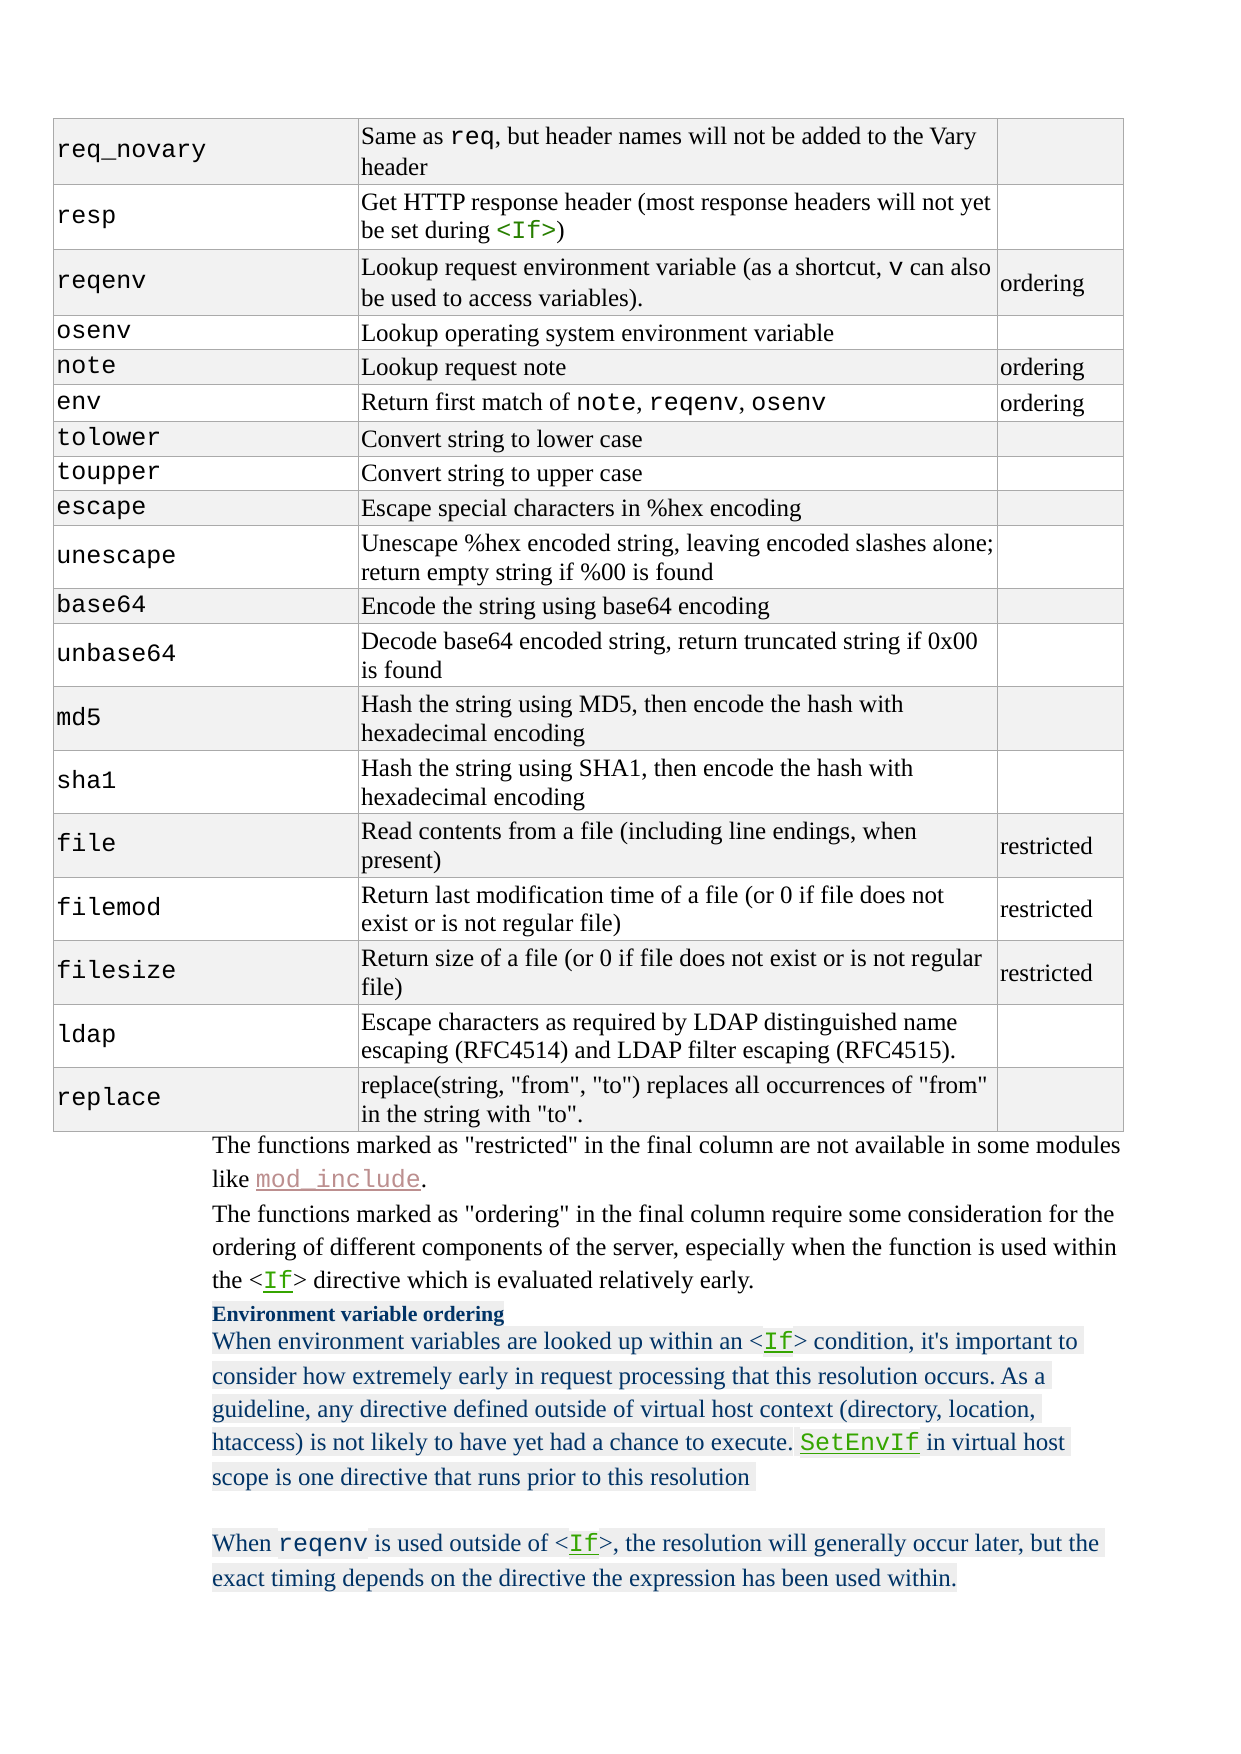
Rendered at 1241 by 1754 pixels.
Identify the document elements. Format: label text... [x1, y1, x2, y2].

table_cell ldap [54, 1005, 358, 1067]
table_cell ordering [998, 350, 1123, 384]
table_cell [998, 185, 1123, 249]
table_cell [998, 1005, 1123, 1067]
table_cell file [54, 814, 358, 877]
table_cell Lookup request note [359, 350, 997, 384]
table_cell base64 [54, 589, 358, 623]
table_cell tolower [54, 422, 358, 456]
table_cell restricted [998, 941, 1123, 1004]
subtitle Environment variable ordering [212, 1301, 1122, 1326]
table_cell [998, 457, 1123, 490]
table_cell Escape special characters in %hex encoding [359, 491, 997, 525]
table_cell filesize [54, 941, 358, 1004]
table_cell unbase64 [54, 624, 358, 686]
table_cell [998, 316, 1123, 349]
table_cell Return last modification time of a file (or 0 if file does not exist or is not regular file) [359, 878, 997, 940]
table_cell replace [54, 1068, 358, 1131]
table_cell replace(string, "from", "to") replaces all occurrences of "from" in the string with "to". [359, 1068, 997, 1131]
table_cell Convert string to upper case [359, 457, 997, 490]
table_cell Decode base64 encoded string, return truncated string if 0x00 is found [359, 624, 997, 686]
table_cell [998, 422, 1123, 456]
table_cell [998, 1068, 1123, 1131]
table_cell [998, 491, 1123, 525]
table_cell Unescape %hex encoded string, leaving encoded slashes alone; return empty string if %00 is found [359, 526, 997, 588]
table_cell Hash the string using MD5, then encode the hash with hexadecimal encoding [359, 687, 997, 750]
table_cell ordering [998, 385, 1123, 421]
table_cell filemod [54, 878, 358, 940]
table_cell Get HTTP response header (most response headers will not yet be set during <If>) [359, 185, 997, 249]
table_cell req_novary [54, 119, 358, 184]
table_cell reqenv [54, 250, 358, 315]
table_cell sha1 [54, 751, 358, 813]
table_cell Lookup request environment variable (as a shortcut, v can also be used to access variables). [359, 250, 997, 315]
table_cell [998, 589, 1123, 623]
table_cell [998, 751, 1123, 813]
table_cell Return size of a file (or 0 if file does not exist or is not regular file) [359, 941, 997, 1004]
table_cell escape [54, 491, 358, 525]
text The functions marked as "ordering" in the final column require some consideration for the ordering of different components of the server, especially when the function is used within the <If> directive which is evaluated relatively early. [212, 1199, 1122, 1296]
table_cell unescape [54, 526, 358, 588]
table_cell [998, 526, 1123, 588]
table_cell resp [54, 185, 358, 249]
text When environment variables are looked up within an <If> condition, it's important to consider how extremely early in request processing that this resolution occurs. As a guideline, any directive defined outside of virtual host context (directory, location, htaccess) is not likely to have yet had a chance to execute. SetEnvIf in virtual host scope is one directive that runs prior to this resolution When reqenv is used outside of <If>, the resolution will generally occur later, but the exact timing depends on the directive the expression has been used within. [212, 1326, 1122, 1592]
table_cell Escape characters as required by LDAP distinguished name escaping (RFC4514) and LDAP filter escaping (RFC4515). [359, 1005, 997, 1067]
table_cell [998, 624, 1123, 686]
table_cell Encode the string using base64 encoding [359, 589, 997, 623]
table_cell restricted [998, 878, 1123, 940]
table_cell osenv [54, 316, 358, 349]
table_cell Convert string to lower case [359, 422, 997, 456]
table_cell Read contents from a file (including line endings, when present) [359, 814, 997, 877]
table_cell Same as req, but header names will not be added to the Vary header [359, 119, 997, 184]
table_cell ordering [998, 250, 1123, 315]
table_cell restricted [998, 814, 1123, 877]
table_cell env [54, 385, 358, 421]
table_cell [998, 119, 1123, 184]
table_cell Hash the string using SHA1, then encode the hash with hexadecimal encoding [359, 751, 997, 813]
table_cell [998, 687, 1123, 750]
table_cell toupper [54, 457, 358, 490]
text The functions marked as "restricted" in the final column are not available in some modules like mod_include. [212, 1132, 1122, 1194]
table_cell note [54, 350, 358, 384]
table_cell md5 [54, 687, 358, 750]
table_cell Return first match of note, reqenv, osenv [359, 385, 997, 421]
table_cell Lookup operating system environment variable [359, 316, 997, 349]
